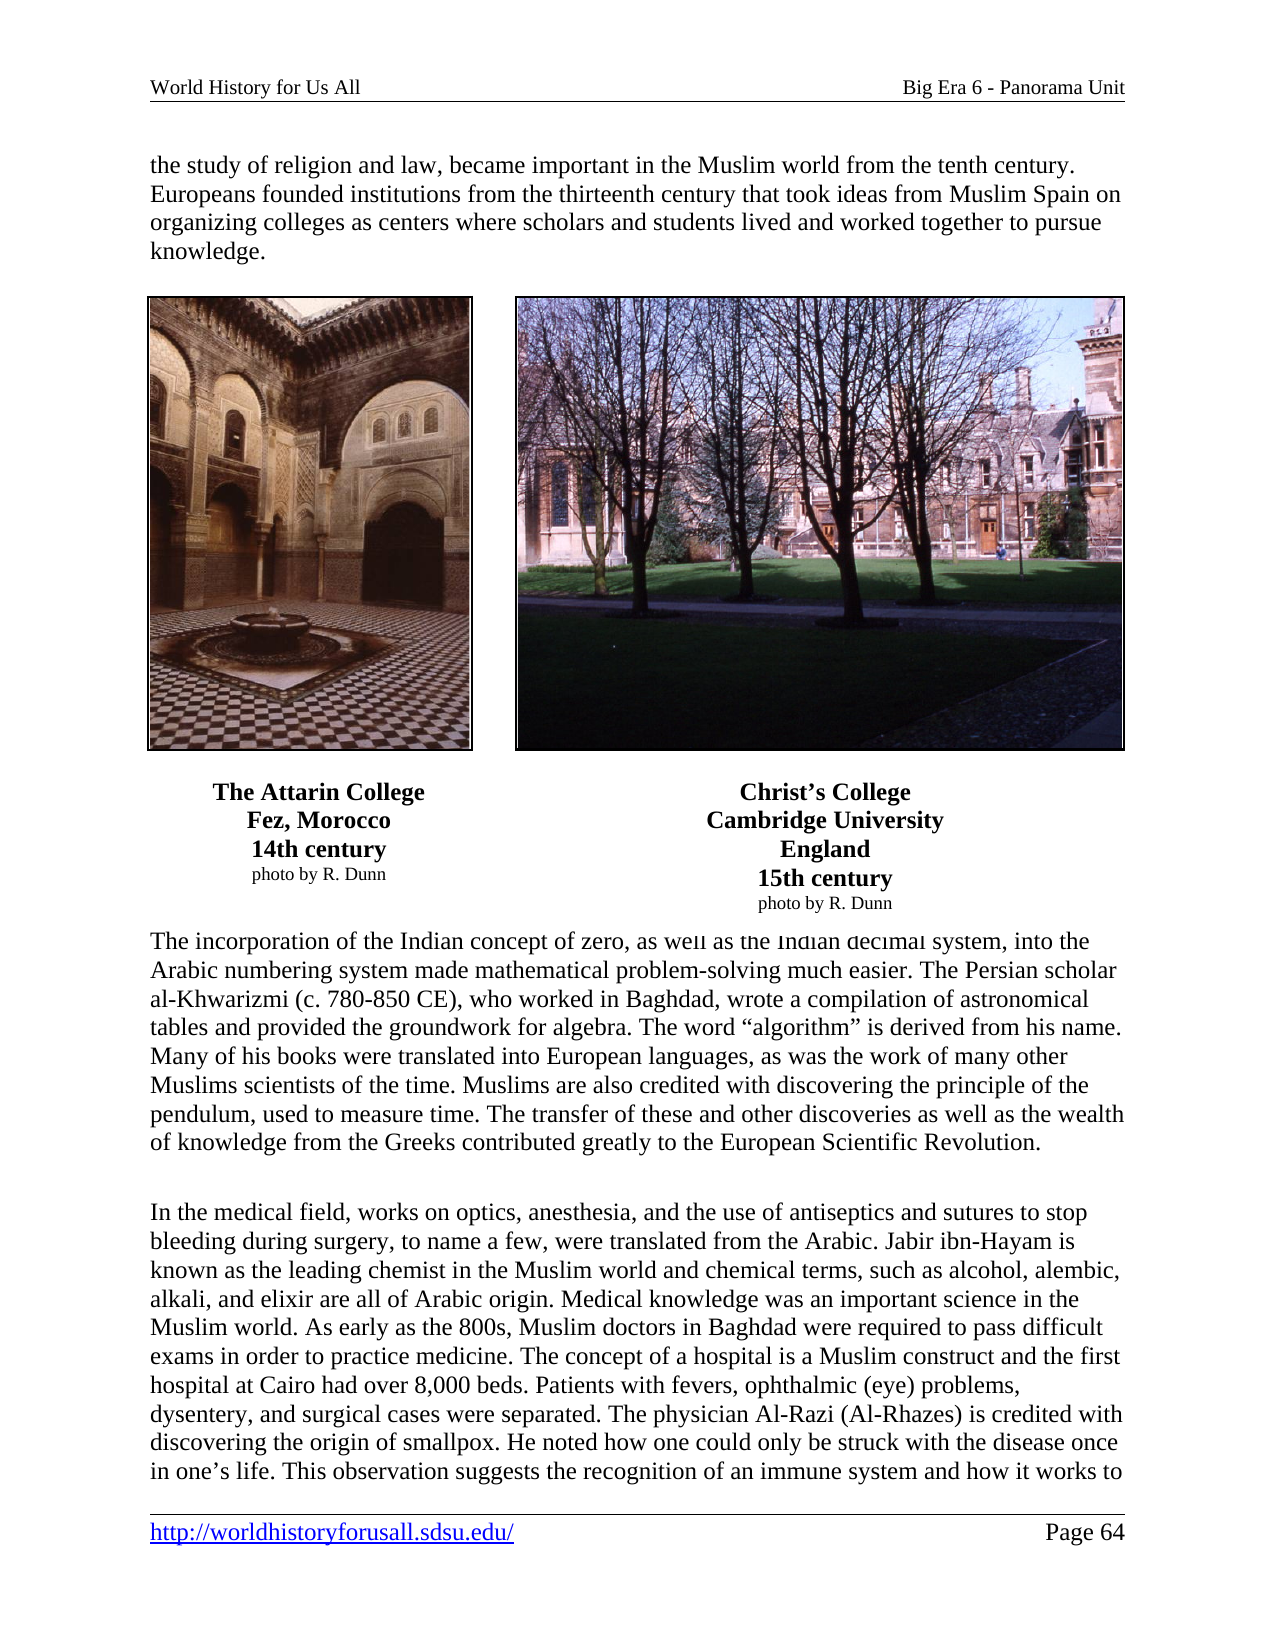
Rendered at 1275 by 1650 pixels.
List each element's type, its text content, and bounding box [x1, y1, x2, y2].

text Fez, Morocco [204, 805, 433, 834]
picture [150, 298, 470, 749]
text England [692, 834, 958, 863]
text 14th century [204, 834, 433, 863]
text the study of religion and law, became important in the Muslim world from the tenth century. Europeans founded institutions from the thirteenth century that took ideas from Muslim Spain on organizing colleges as centers where scholars and students lived and worked together to pursue knowledge. [150, 150, 1125, 265]
text In the medical field, works on optics, anesthesia, and the use of antiseptics and sutures to stop bleeding during surgery, to name a few, were translated from the Arabic. Jabir ibn-Hayam is known as the leading chemist in the Muslim world and chemical terms, such as alcohol, alembic, alkali, and elixir are all of Arabic origin. Medical knowledge was an important science in the Muslim world. As early as the 800s, Muslim doctors in Baghdad were required to pass difficult exams in order to practice medicine. The concept of a hospital is a Muslim construct and the first hospital at Cairo had over 8,000 beds. Patients with fevers, ophthalmic (eye) problems, dysentery, and surgical cases were separated. The physician Al-Razi (Al-Rhazes) is credited with discovering the origin of smallpox. He noted how one could only be struck with the disease once in one’s life. This observation suggests the recognition of an immune system and how it works to [150, 1197, 1125, 1485]
picture [517, 298, 1122, 748]
text The Attarin College [204, 777, 433, 805]
text photo by R. Dunn [204, 863, 433, 884]
text photo by R. Dunn [692, 892, 958, 913]
text 15th century [692, 863, 958, 892]
text Cambridge University [692, 805, 958, 834]
text The incorporation of the Indian concept of zero, as well as the Indian decimal system, into the Arabic numbering system made mathematical problem-solving much easier. The Persian scholar al-Khwarizmi (c. 780-850 CE), who worked in Baghdad, wrote a compilation of astronomical tables and provided the groundwork for algebra. The word “algorithm” is derived from his name. Many of his books were translated into European languages, as was the work of many other Muslims scientists of the time. Muslims are also credited with discovering the principle of the pendulum, used to measure time. The transfer of these and other discoveries as well as the wealth of knowledge from the Greeks contributed greatly to the European Scientific Revolution. [150, 926, 1125, 1156]
text Christ’s College [692, 777, 958, 805]
